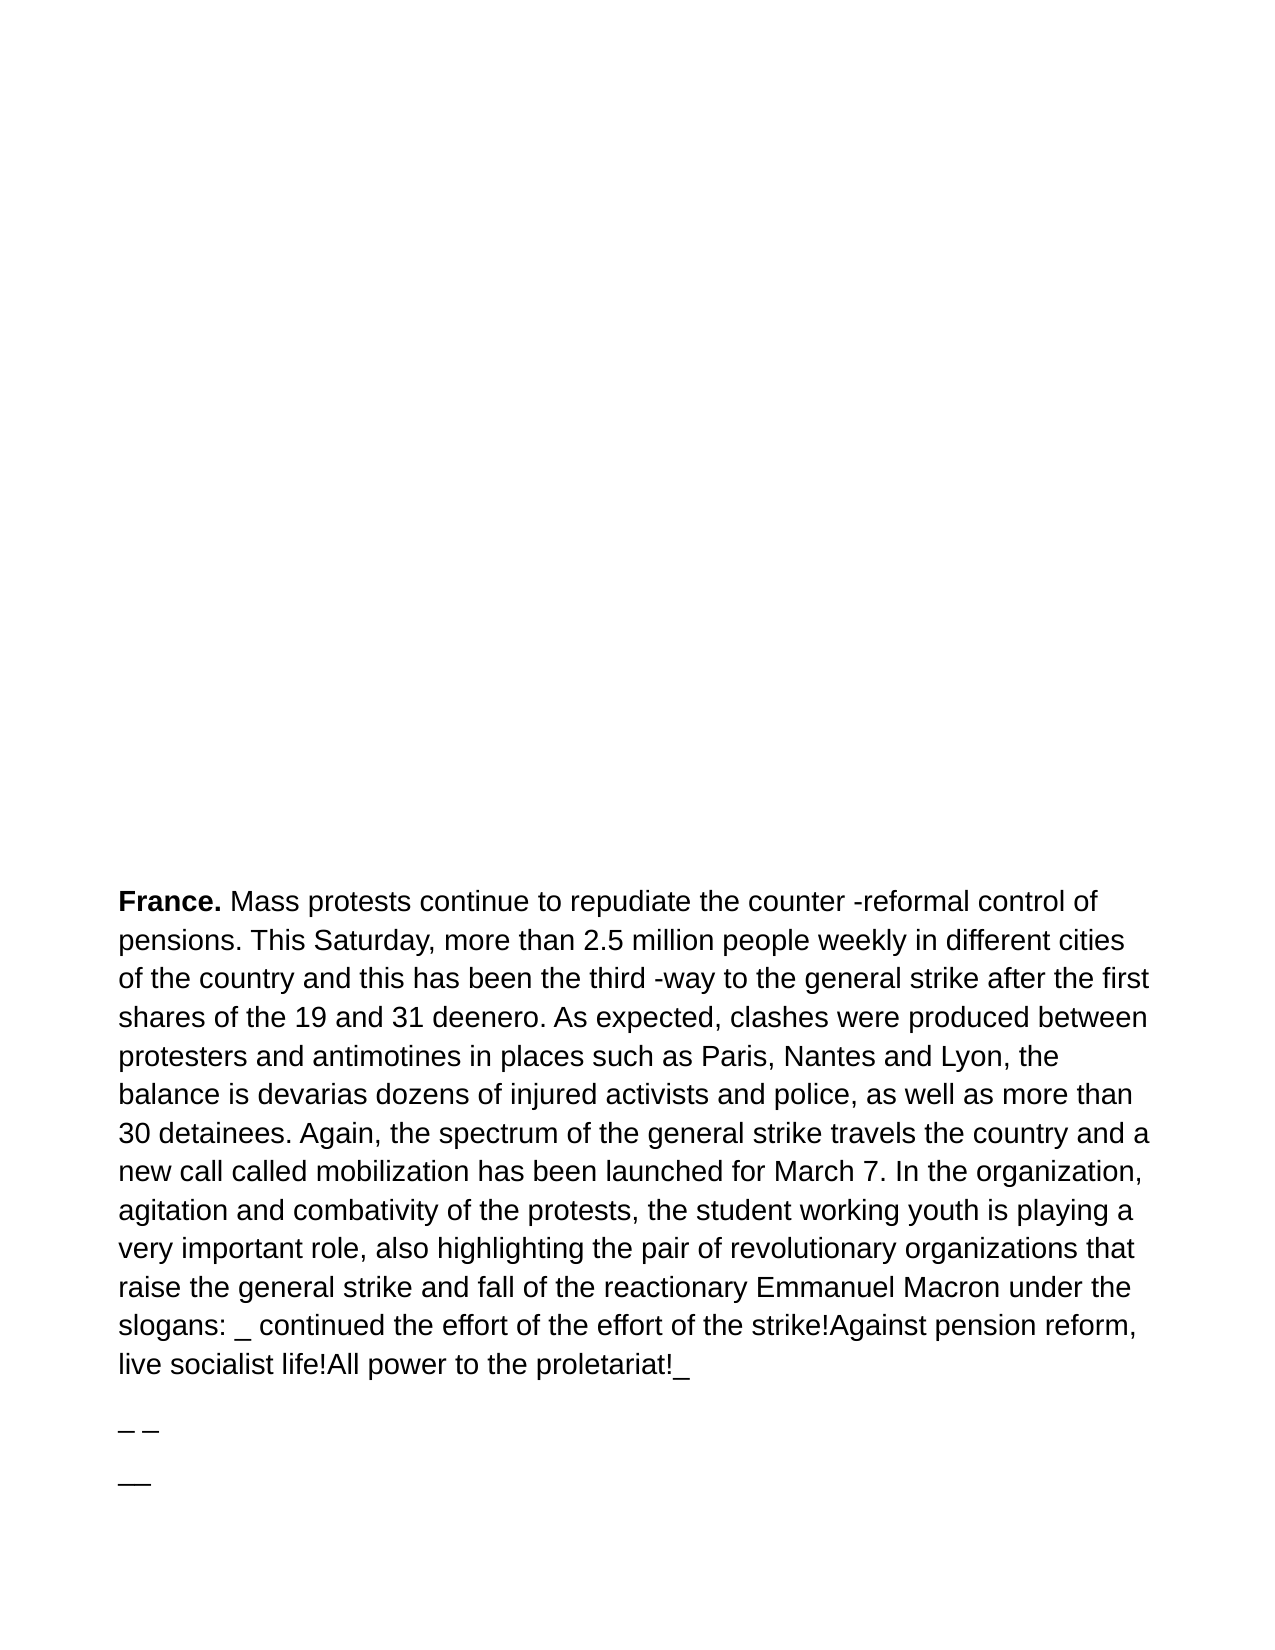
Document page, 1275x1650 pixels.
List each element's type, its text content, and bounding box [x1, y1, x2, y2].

text __ [118, 1453, 1157, 1487]
text France. Mass protests continue to repudiate the counter -reformal control of pensions. This Saturday, more than 2.5 million people weekly in different cities of the country and this has been the third -way to the general strike after the first shares of the 19 and 31 deenero. As expected, clashes were produced between protesters and antimotines in places such as Paris, Nantes and Lyon, the balance is devarias dozens of injured activists and police, as well as more than 30 detainees. Again, the spectrum of the general strike travels the country and a new call called mobilization has been launched for March 7. In the organization, agitation and combativity of the protests, the student working youth is playing a very important role, also highlighting the pair of revolutionary organizations that raise the general strike and fall of the reactionary Emmanuel Macron under the slogans: _ continued the effort of the effort of the strike!Against pension reform, live socialist life!All power to the proletariat!_ [118, 884, 1157, 1381]
text _ _ [118, 1400, 1157, 1434]
